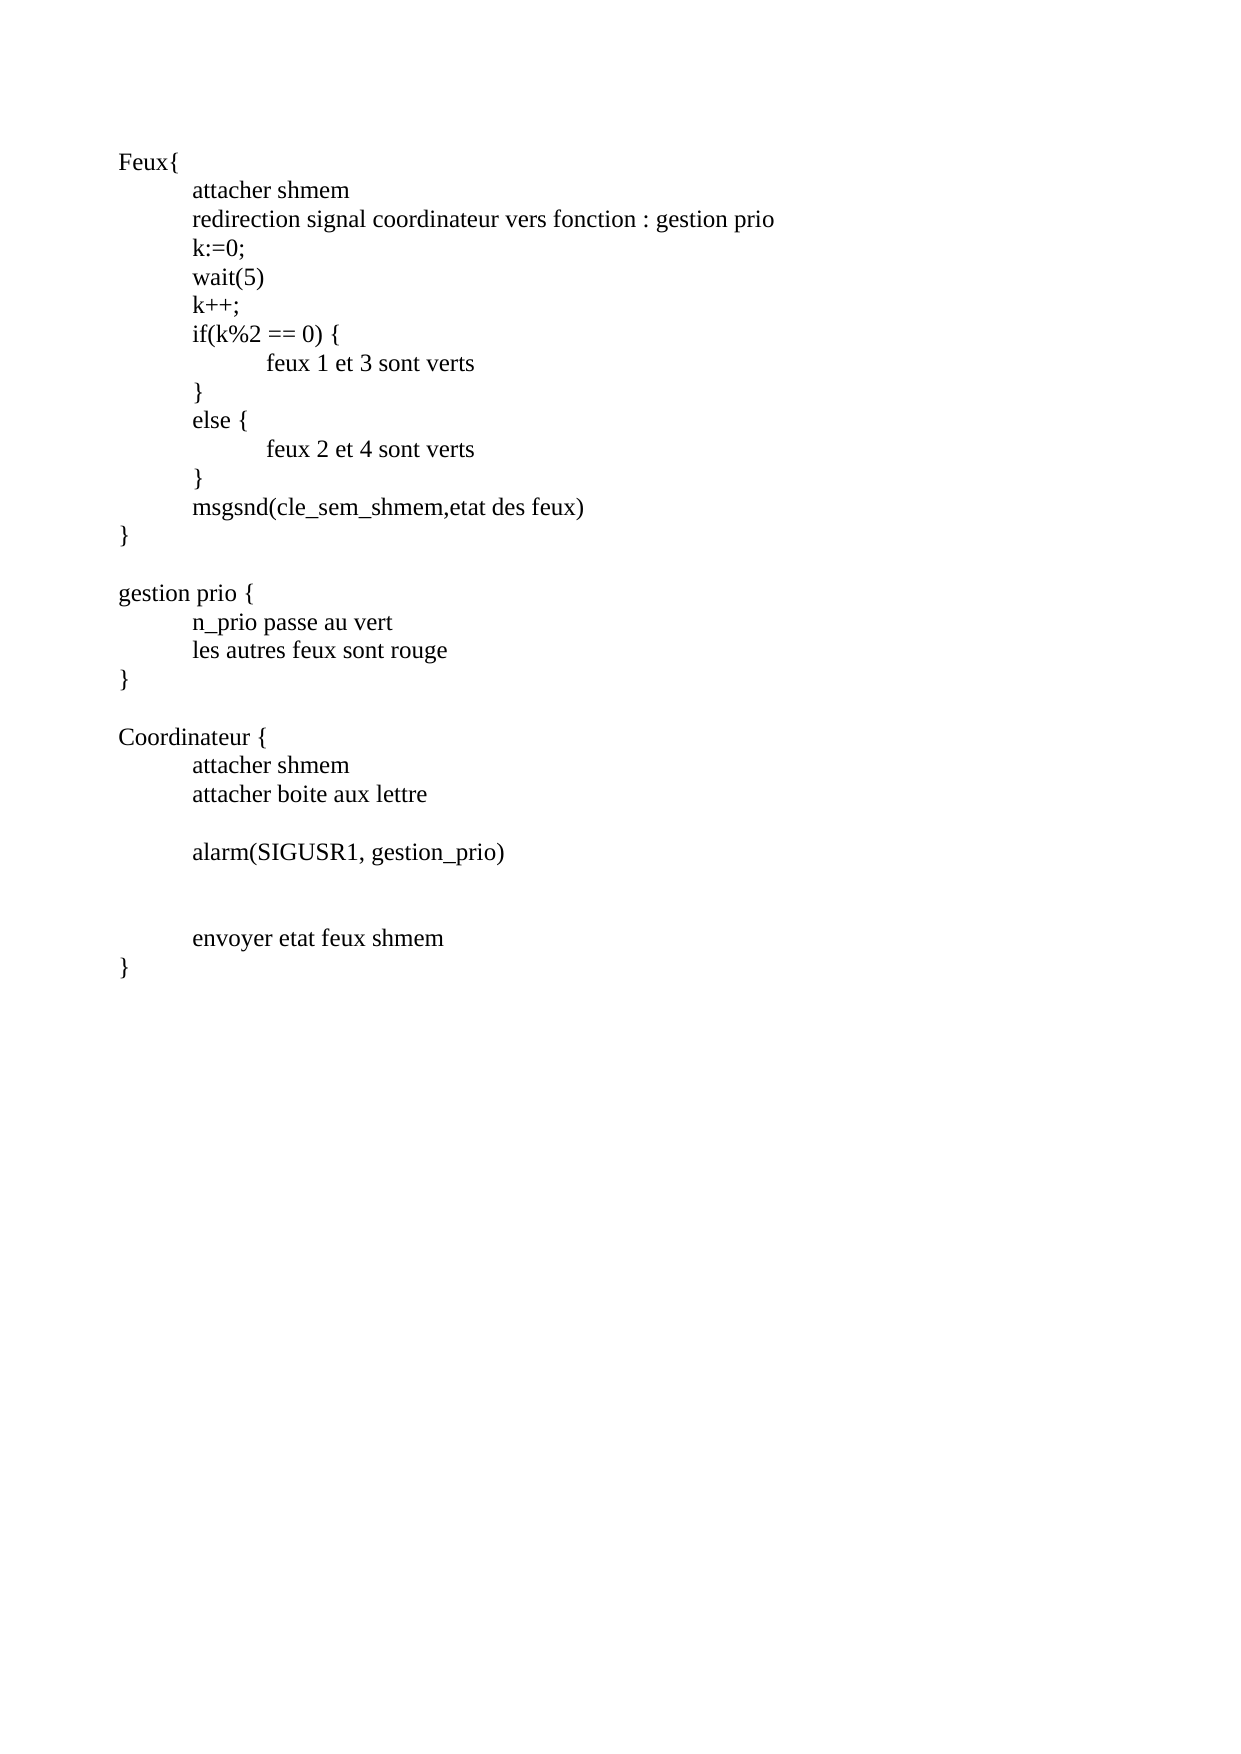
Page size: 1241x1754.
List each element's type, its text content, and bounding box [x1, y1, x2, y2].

text } [118, 952, 1122, 981]
text n_prio passe au vert [118, 607, 1122, 636]
text k++; [118, 291, 1122, 319]
text alarm(SIGUSR1, gestion_prio) [118, 837, 1122, 866]
text msgsnd(cle_sem_shmem,etat des feux) [118, 492, 1122, 521]
text redirection signal coordinateur vers fonction : gestion prio [118, 204, 1122, 233]
text attacher shmem [118, 751, 1122, 779]
text les autres feux sont rouge [118, 636, 1122, 664]
text } [118, 377, 1122, 406]
text wait(5) [118, 262, 1122, 291]
text attacher boite aux lettre [118, 779, 1122, 808]
text } [118, 521, 1122, 549]
text } [118, 664, 1122, 693]
text Feux{ [118, 147, 1122, 176]
text else { [118, 406, 1122, 434]
text Coordinateur { [118, 722, 1122, 751]
text k:=0; [118, 233, 1122, 262]
text feux 1 et 3 sont verts [118, 348, 1122, 377]
text attacher shmem [118, 176, 1122, 204]
text envoyer etat feux shmem [118, 923, 1122, 952]
text feux 2 et 4 sont verts [118, 434, 1122, 463]
text gestion prio { [118, 578, 1122, 607]
text if(k%2 == 0) { [118, 319, 1122, 348]
text } [118, 463, 1122, 492]
